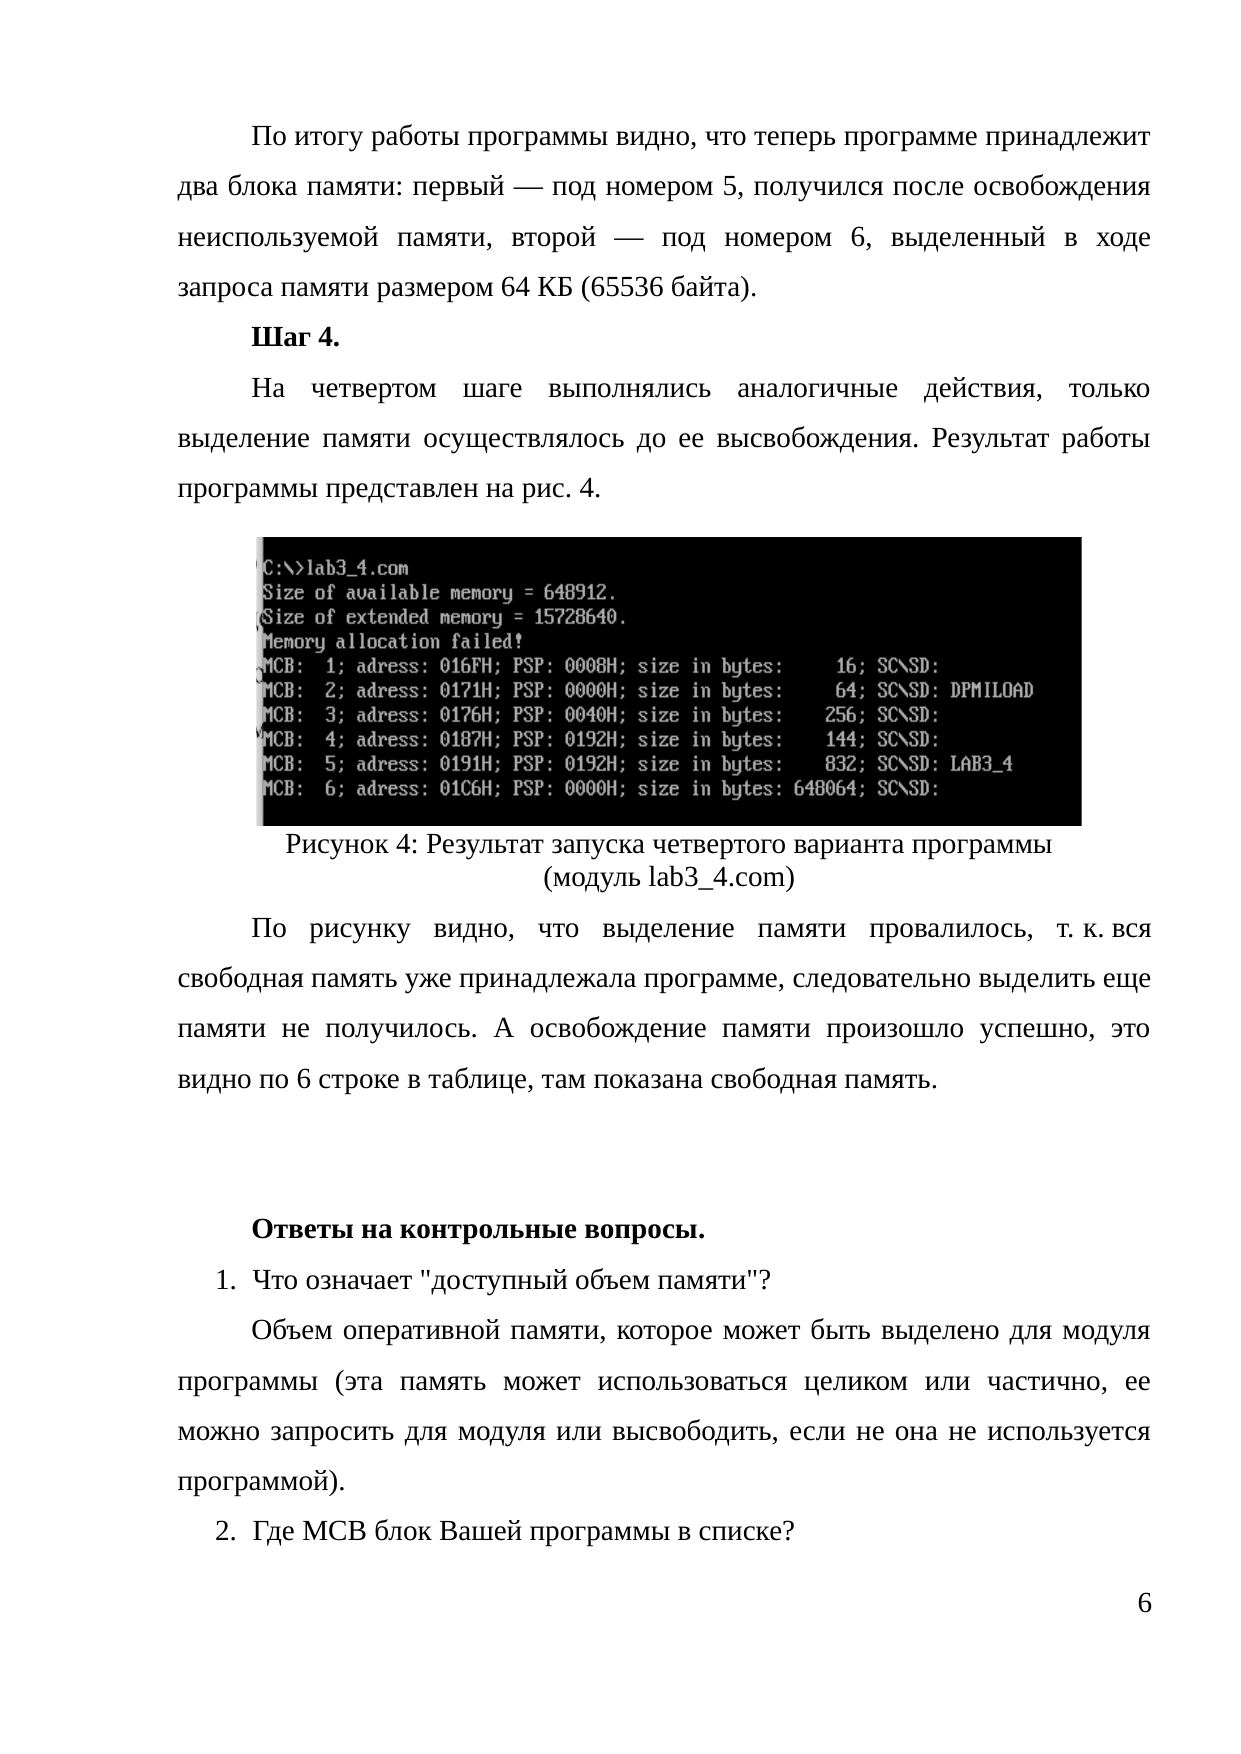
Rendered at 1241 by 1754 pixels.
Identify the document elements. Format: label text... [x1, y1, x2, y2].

text По рисунку видно, что выделение памяти провалилось, т. к. вся свободная память уже принадлежала программе, следовательно выделить еще памяти не получилось. А освобождение памяти произошло успешно, это видно по 6 строке в таблице, там показана свободная память. [177, 521, 1152, 1094]
text Рисунок 4: Результат запуска четвертого варианта программы (модуль lab3_4.com) [256, 537, 1082, 893]
text Шаг 4. [177, 319, 1152, 353]
text По итогу работы программы видно, что теперь программе принадлежит два блока памяти: первый — под номером 5, получился после освобождения неиспользуемой памяти, второй — под номером 6, выделенный в ходе запроса памяти размером 64 КБ (65536 байта). [177, 118, 1152, 303]
list Где МСВ блок Вашей программы в списке? [215, 1513, 1152, 1547]
list Что означает "доступный объем памяти"? [215, 1262, 1152, 1296]
subtitle Ответы на контрольные вопросы. [177, 1212, 1152, 1245]
text Объем оперативной памяти, которое может быть выделено для модуля программы (эта память может использоваться целиком или частично, ее можно запросить для модуля или высвободить, если не она не используется программой). [177, 1312, 1152, 1497]
text На четвертом шаге выполнялись аналогичные действия, только выделение памяти осуществлялось до ее высвобождения. Результат работы программы представлен на рис. 4. [177, 370, 1152, 504]
picture [256, 537, 538, 800]
